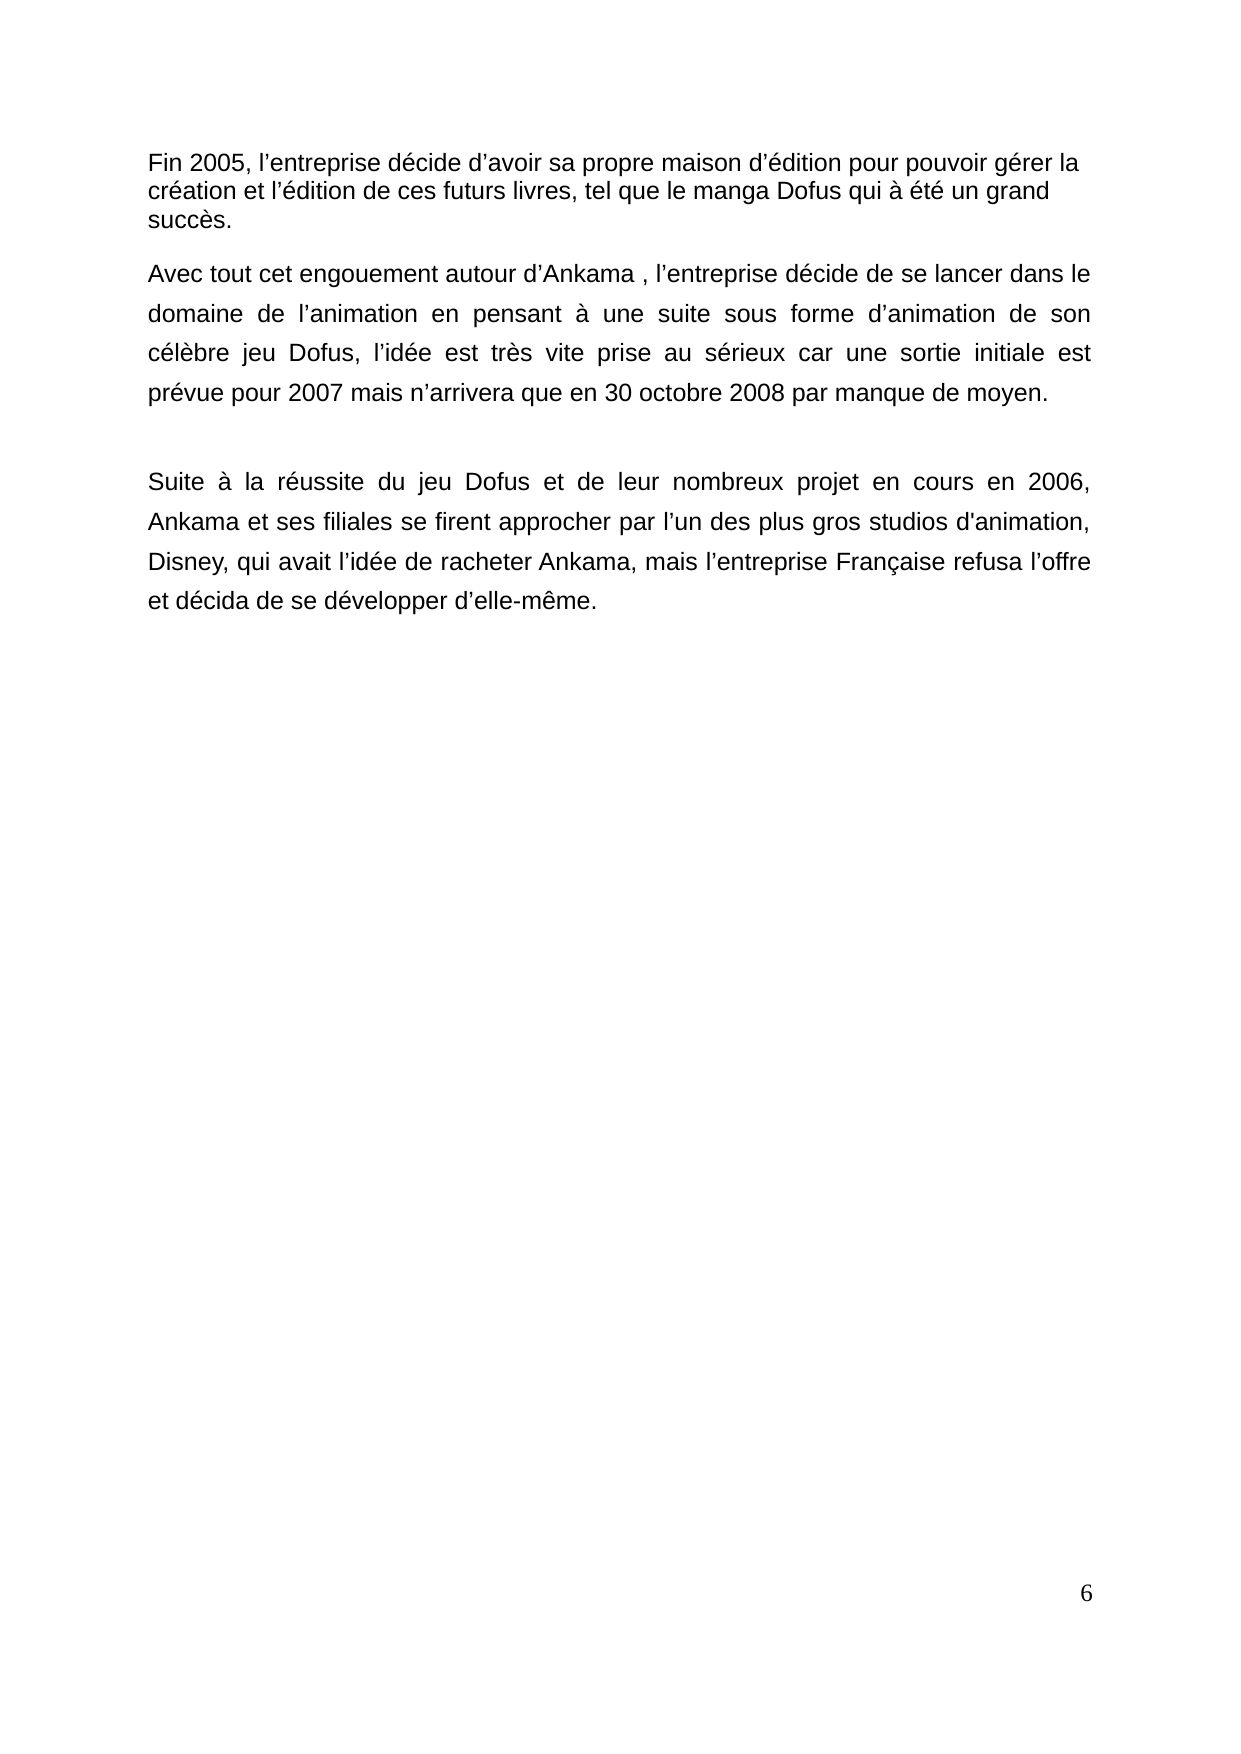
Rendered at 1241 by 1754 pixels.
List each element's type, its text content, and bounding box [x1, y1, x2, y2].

text Suite à la réussite du jeu Dofus et de leur nombreux projet en cours en 2006, Ankama et ses filiales se firent approcher par l’un des plus gros studios d'animation, Disney, qui avait l’idée de racheter Ankama, mais l’entreprise Française refusa l’offre et décida de se développer d’elle-même. [148, 467, 1093, 615]
text Fin 2005, l’entreprise décide d’avoir sa propre maison d’édition pour pouvoir gérer la création et l’édition de ces futurs livres, tel que le manga Dofus qui à été un grand succès. [148, 148, 1093, 234]
text Avec tout cet engouement autour d’Ankama , l’entreprise décide de se lancer dans le domaine de l’animation en pensant à une suite sous forme d’animation de son célèbre jeu Dofus, l’idée est très vite prise au sérieux car une sortie initiale est prévue pour 2007 mais n’arrivera que en 30 octobre 2008 par manque de moyen. [148, 259, 1093, 406]
